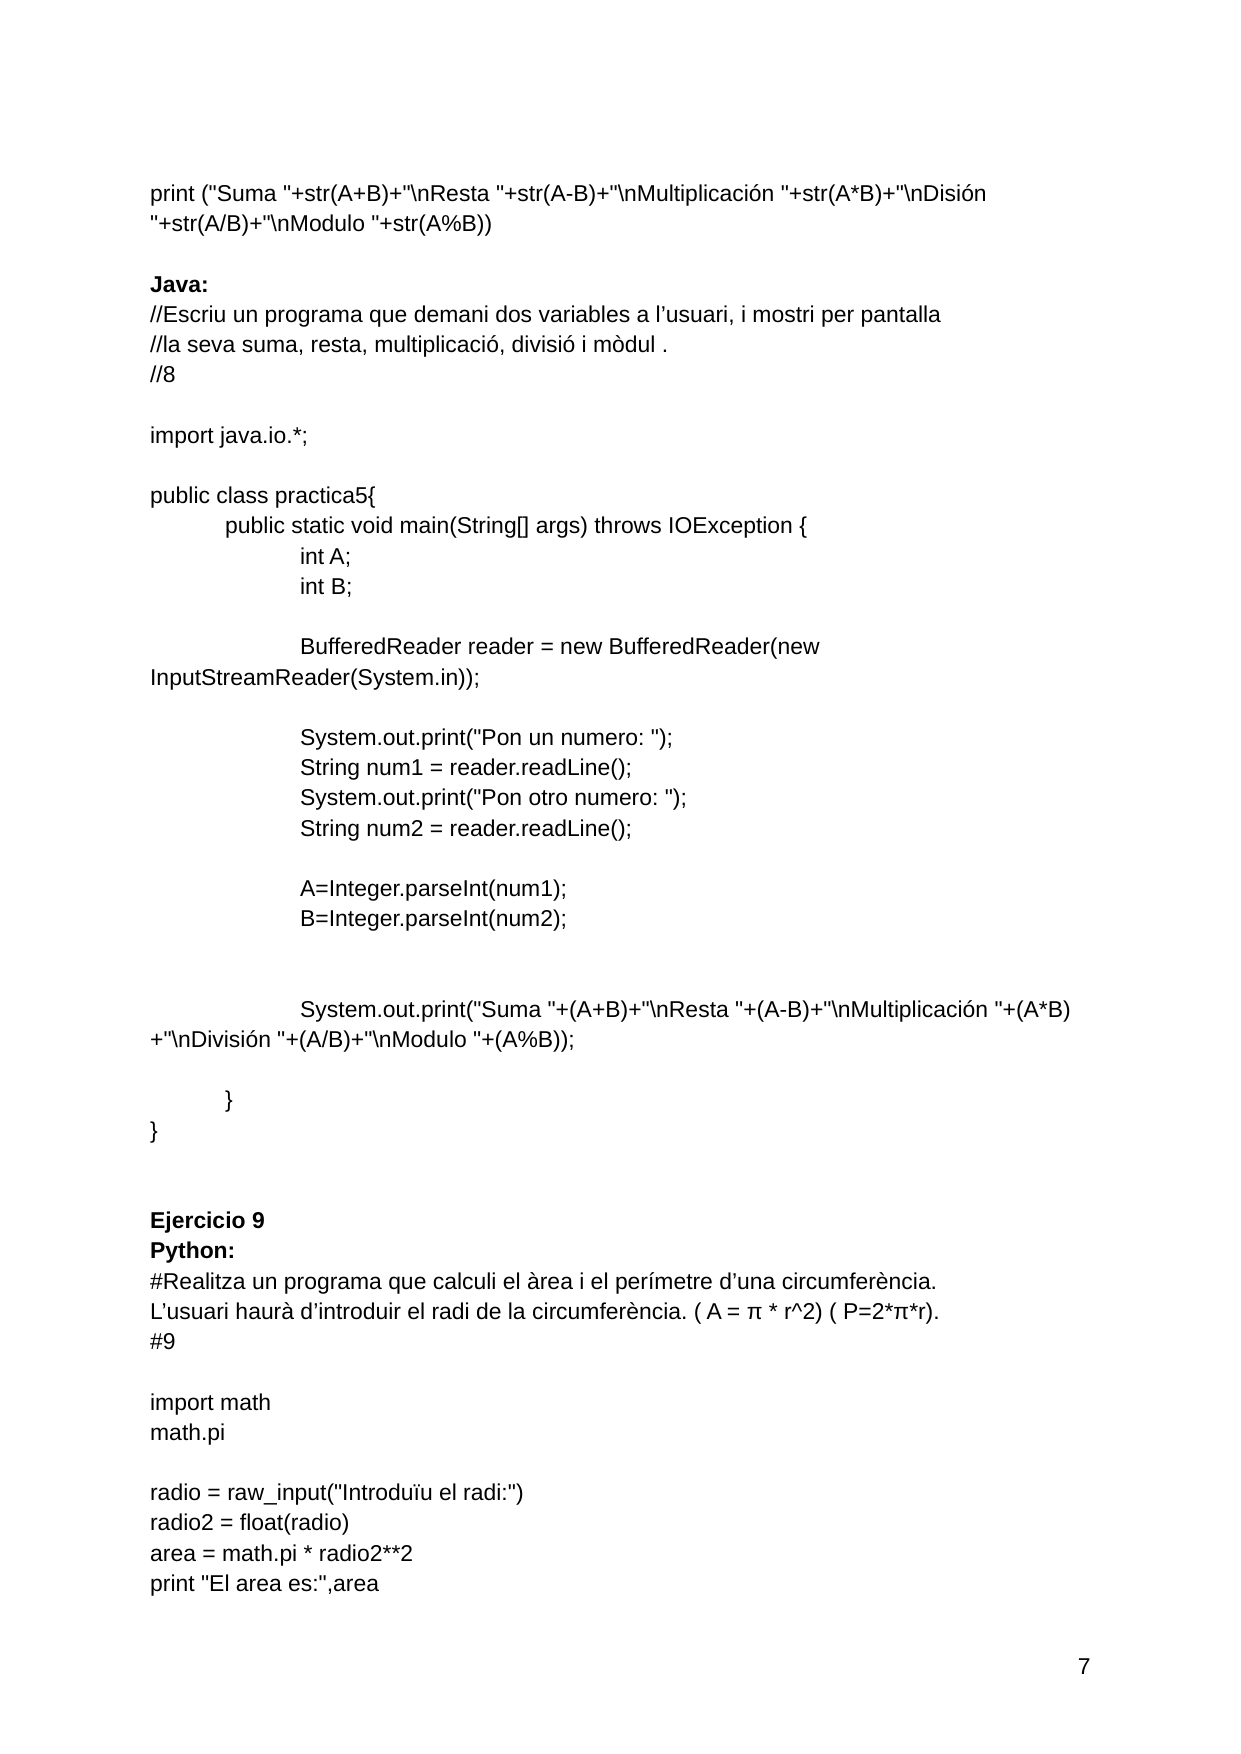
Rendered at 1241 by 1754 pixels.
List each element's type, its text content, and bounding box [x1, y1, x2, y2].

text area = math.pi * radio2**2 [150, 1539, 1090, 1566]
text String num2 = reader.readLine(); [150, 814, 1090, 841]
text math.pi [150, 1419, 1090, 1445]
text System.out.print("Pon un numero: "); [150, 724, 1090, 750]
text L’usuari haurà d’introduir el radi de la circumferència. ( A = π * r^2) ( P=2*π*r). [150, 1298, 1090, 1324]
text Ejercicio 9 [150, 1207, 1090, 1234]
text //Escriu un programa que demani dos variables a l’usuari, i mostri per pantalla [150, 301, 1090, 327]
text #9 [150, 1328, 1090, 1354]
text #Realitza un programa que calculi el àrea i el perímetre d’una circumferència. [150, 1268, 1090, 1294]
text import math [150, 1388, 1090, 1415]
text } [150, 1117, 1090, 1143]
text //8 [150, 361, 1090, 388]
text Python: [150, 1237, 1090, 1264]
text System.out.print("Suma "+(A+B)+"\nResta "+(A-B)+"\nMultiplicación "+(A*B)+"\nDivisión "+(A/B)+"\nModulo "+(A%B)); [150, 996, 1090, 1052]
text int A; [150, 543, 1090, 569]
text radio2 = float(radio) [150, 1509, 1090, 1536]
text radio = raw_input("Introduïu el radi:") [150, 1479, 1090, 1506]
text public static void main(String[] args) throws IOException { [150, 512, 1090, 539]
text public class practica5{ [150, 482, 1090, 509]
text System.out.print("Pon otro numero: "); [150, 784, 1090, 811]
text } [150, 1086, 1090, 1113]
text String num1 = reader.readLine(); [150, 754, 1090, 781]
text B=Integer.parseInt(num2); [150, 905, 1090, 932]
text import java.io.*; [150, 422, 1090, 448]
text int B; [150, 573, 1090, 599]
text print ("Suma "+str(A+B)+"\nResta "+str(A-B)+"\nMultiplicación "+str(A*B)+"\nDisión "+str(A/B)+"\nModulo "+str(A%B)) [150, 180, 1090, 237]
text print "El area es:",area [150, 1570, 1090, 1596]
text //la seva suma, resta, multiplicació, divisió i mòdul . [150, 331, 1090, 358]
text A=Integer.parseInt(num1); [150, 875, 1090, 901]
text BufferedReader reader = new BufferedReader(new InputStreamReader(System.in)); [150, 633, 1090, 690]
text Java: [150, 271, 1090, 297]
